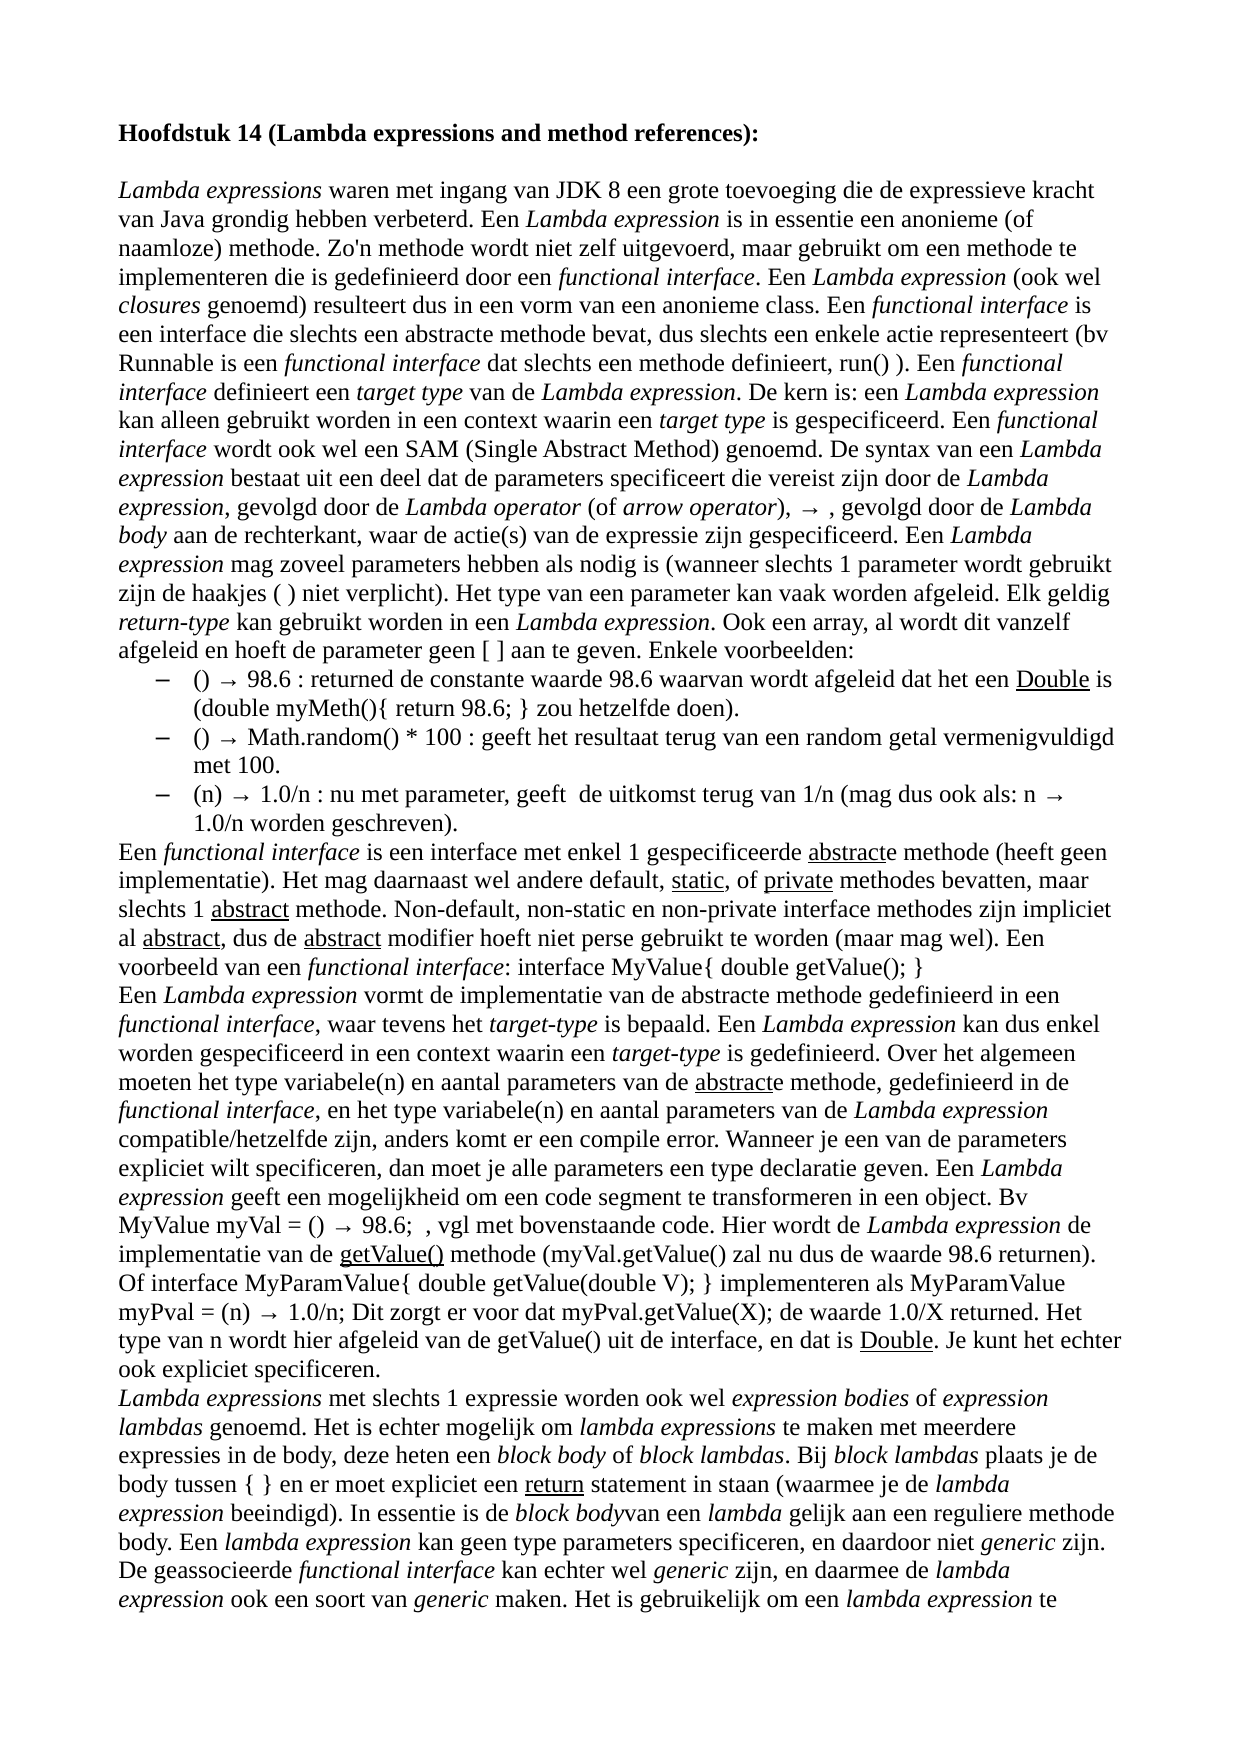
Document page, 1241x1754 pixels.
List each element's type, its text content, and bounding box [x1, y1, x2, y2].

list () → 98.6 : returned de constante waarde 98.6 waarvan wordt afgeleid dat het een Double is (double myMeth(){ return 98.6; } zou hetzelfde doen). [156, 664, 1122, 722]
text Een functional interface is een interface met enkel 1 gespecificeerde abstracte methode (heeft geen implementatie). Het mag daarnaast wel andere default, static, of private methodes bevatten, maar slechts 1 abstract methode. Non-default, non-static en non-private interface methodes zijn impliciet al abstract, dus de abstract modifier hoeft niet perse gebruikt te worden (maar mag wel). Een voorbeeld van een functional interface: interface MyValue{ double getValue(); } [118, 837, 1122, 981]
list () → Math.random() * 100 : geeft het resultaat terug van een random getal vermenigvuldigd met 100. [156, 722, 1122, 779]
text Een Lambda expression vormt de implementatie van de abstracte methode gedefinieerd in een functional interface, waar tevens het target-type is bepaald. Een Lambda expression kan dus enkel worden gespecificeerd in een context waarin een target-type is gedefinieerd. Over het algemeen moeten het type variabele(n) en aantal parameters van de abstracte methode, gedefinieerd in de functional interface, en het type variabele(n) en aantal parameters van de Lambda expression compatible/hetzelfde zijn, anders komt er een compile error. Wanneer je een van de parameters expliciet wilt specificeren, dan moet je alle parameters een type declaratie geven. Een Lambda expression geeft een mogelijkheid om een code segment te transformeren in een object. Bv MyValue myVal = () → 98.6; , vgl met bovenstaande code. Hier wordt de Lambda expression de implementatie van de getValue() methode (myVal.getValue() zal nu dus de waarde 98.6 returnen). Of interface MyParamValue{ double getValue(double V); } implementeren als MyParamValue myPval = (n) → 1.0/n; Dit zorgt er voor dat myPval.getValue(X); de waarde 1.0/X returned. Het type van n wordt hier afgeleid van de getValue() uit de interface, en dat is Double. Je kunt het echter ook expliciet specificeren. [118, 981, 1122, 1383]
text Lambda expressions met slechts 1 expressie worden ook wel expression bodies of expression lambdas genoemd. Het is echter mogelijk om lambda expressions te maken met meerdere expressies in de body, deze heten een block body of block lambdas. Bij block lambdas plaats je de body tussen { } en er moet expliciet een return statement in staan (waarmee je de lambda expression beeindigd). In essentie is de block bodyvan een lambda gelijk aan een reguliere methode body. Een lambda expression kan geen type parameters specificeren, en daardoor niet generic zijn. De geassocieerde functional interface kan echter wel generic zijn, en daarmee de lambda expression ook een soort van generic maken. Het is gebruikelijk om een lambda expression te [118, 1383, 1122, 1613]
text Hoofdstuk 14 (Lambda expressions and method references): [118, 118, 1122, 147]
list (n) → 1.0/n : nu met parameter, geeft de uitkomst terug van 1/n (mag dus ook als: n → 1.0/n worden geschreven). [156, 779, 1122, 837]
text Lambda expressions waren met ingang van JDK 8 een grote toevoeging die de expressieve kracht van Java grondig hebben verbeterd. Een Lambda expression is in essentie een anonieme (of naamloze) methode. Zo'n methode wordt niet zelf uitgevoerd, maar gebruikt om een methode te implementeren die is gedefinieerd door een functional interface. Een Lambda expression (ook wel closures genoemd) resulteert dus in een vorm van een anonieme class. Een functional interface is een interface die slechts een abstracte methode bevat, dus slechts een enkele actie representeert (bv Runnable is een functional interface dat slechts een methode definieert, run() ). Een functional interface definieert een target type van de Lambda expression. De kern is: een Lambda expression kan alleen gebruikt worden in een context waarin een target type is gespecificeerd. Een functional interface wordt ook wel een SAM (Single Abstract Method) genoemd. De syntax van een Lambda expression bestaat uit een deel dat de parameters specificeert die vereist zijn door de Lambda expression, gevolgd door de Lambda operator (of arrow operator), → , gevolgd door de Lambda body aan de rechterkant, waar de actie(s) van de expressie zijn gespecificeerd. Een Lambda expression mag zoveel parameters hebben als nodig is (wanneer slechts 1 parameter wordt gebruikt zijn de haakjes ( ) niet verplicht). Het type van een parameter kan vaak worden afgeleid. Elk geldig return-type kan gebruikt worden in een Lambda expression. Ook een array, al wordt dit vanzelf afgeleid en hoeft de parameter geen [ ] aan te geven. Enkele voorbeelden: [118, 176, 1122, 664]
